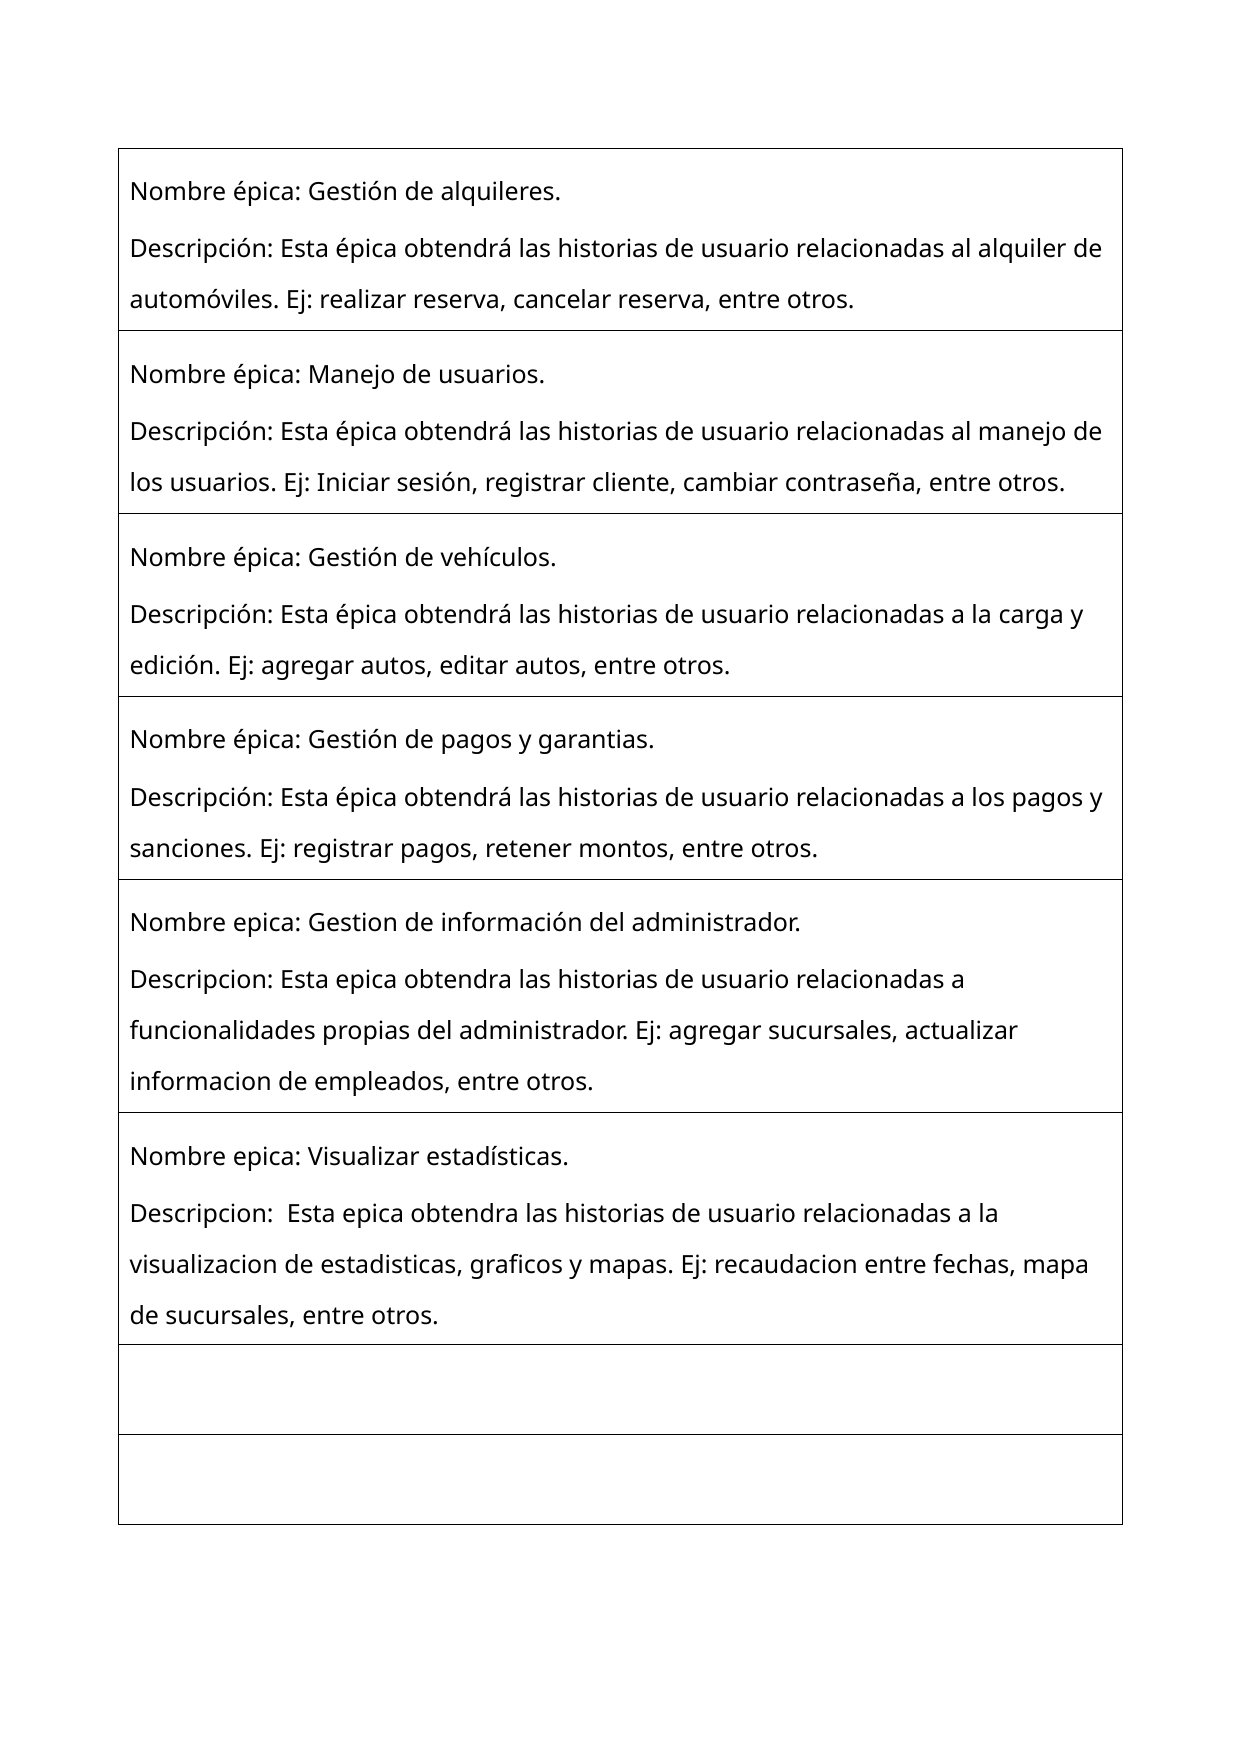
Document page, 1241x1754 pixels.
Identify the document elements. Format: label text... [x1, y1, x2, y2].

table_header Nombre épica: Gestión de alquileres. Descripción: Esta épica obtendrá las historias de usuario relacionadas al alquiler de automóviles. Ej: realizar reserva, cancelar reserva, entre otros. [119, 149, 1122, 330]
table_cell Nombre épica: Gestión de vehículos. Descripción: Esta épica obtendrá las historias de usuario relacionadas a la carga y edición. Ej: agregar autos, editar autos, entre otros. [119, 514, 1122, 696]
table_cell Nombre épica: Gestión de pagos y garantias. Descripción: Esta épica obtendrá las historias de usuario relacionadas a los pagos y sanciones. Ej: registrar pagos, retener montos, entre otros. [119, 697, 1122, 878]
table_cell [119, 1435, 1122, 1523]
table_cell Nombre epica: Visualizar estadísticas. Descripcion: Esta epica obtendra las historias de usuario relacionadas a la visualizacion de estadisticas, graficos y mapas. Ej: recaudacion entre fechas, mapa de sucursales, entre otros. [119, 1113, 1122, 1344]
table_cell Nombre epica: Gestion de información del administrador. Descripcion: Esta epica obtendra las historias de usuario relacionadas a funcionalidades propias del administrador. Ej: agregar sucursales, actualizar informacion de empleados, entre otros. [119, 880, 1122, 1112]
table_cell Nombre épica: Manejo de usuarios. Descripción: Esta épica obtendrá las historias de usuario relacionadas al manejo de los usuarios. Ej: Iniciar sesión, registrar cliente, cambiar contraseña, entre otros. [119, 331, 1122, 513]
table_cell [119, 1345, 1122, 1434]
